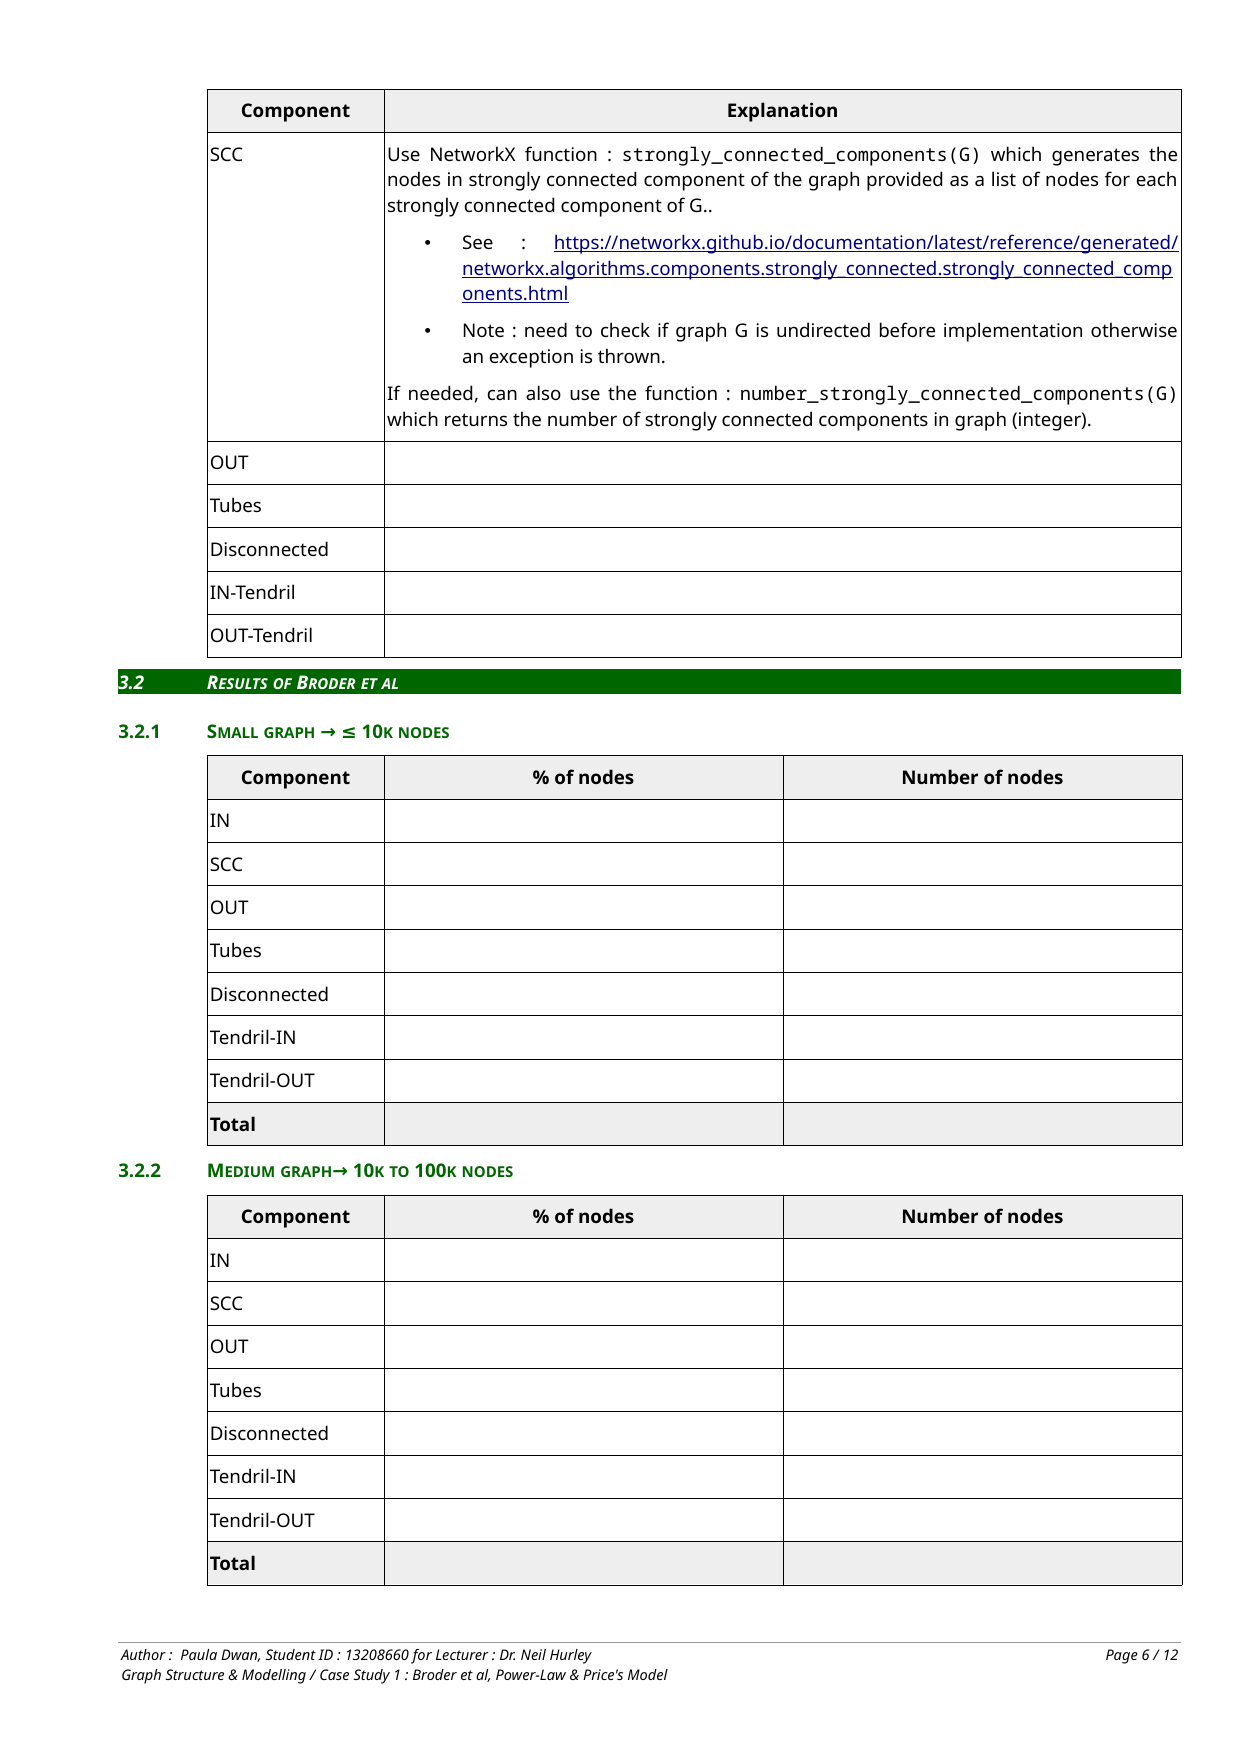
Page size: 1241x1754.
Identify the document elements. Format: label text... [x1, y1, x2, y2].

table_cell [784, 1016, 1182, 1059]
table_cell [385, 886, 783, 929]
table_header Component [208, 756, 384, 799]
table_header Explanation [385, 90, 1181, 132]
table_cell Tubes [208, 1369, 384, 1411]
table_cell [385, 615, 1181, 657]
table_cell [385, 442, 1181, 484]
table_cell [385, 1499, 783, 1541]
table_cell [385, 1103, 783, 1145]
table_cell [784, 1326, 1182, 1368]
table_cell [784, 1369, 1182, 1411]
table_cell IN [208, 800, 384, 842]
table_cell Tendril-OUT [208, 1499, 384, 1541]
table_cell [784, 1499, 1182, 1541]
table_cell IN [208, 1239, 384, 1281]
table_cell Use NetworkX function : strongly_connected_components(G) which generates the nodes in strongly connected component of the graph provided as a list of nodes for each strongly connected component of G.. See : https://networkx.github.io/documentation/latest/reference/generated/networkx.algorithms.components.strongly_connected.strongly_connected_components.html Note : need to check if graph G is undirected before implementation otherwise an exception is thrown. If needed, can also use the function : number_strongly_connected_components(G) which returns the number of strongly connected components in graph (integer). [385, 133, 1181, 441]
table_cell Disconnected [208, 973, 384, 1015]
table_cell [385, 1326, 783, 1368]
table_cell [784, 1103, 1182, 1145]
table_header Component [208, 90, 384, 132]
table_header Number of nodes [784, 756, 1182, 799]
subtitle Medium graph→ 10k to 100k nodes [118, 1157, 1181, 1183]
table_cell Total [208, 1103, 384, 1145]
table_cell Disconnected [208, 528, 384, 571]
table_cell [385, 1456, 783, 1498]
table_cell [385, 485, 1181, 527]
table_cell [385, 1016, 783, 1059]
table_cell [784, 1282, 1182, 1324]
table_cell SCC [208, 1282, 384, 1324]
table_cell [784, 1060, 1182, 1102]
table_cell [385, 1060, 783, 1102]
table_cell [385, 1369, 783, 1411]
table_cell [385, 528, 1181, 571]
table_cell [784, 1542, 1182, 1584]
table_cell Tubes [208, 485, 384, 527]
table_header Component [208, 1196, 384, 1238]
table_cell OUT [208, 1326, 384, 1368]
subtitle Results of Broder et al [118, 669, 1181, 694]
table_cell [385, 572, 1181, 614]
table_cell Tendril-OUT [208, 1060, 384, 1102]
table_cell IN-Tendril [208, 572, 384, 614]
table_header Number of nodes [784, 1196, 1182, 1238]
table_cell OUT [208, 442, 384, 484]
table_cell [784, 1456, 1182, 1498]
table_cell [385, 1282, 783, 1324]
table_cell [385, 1239, 783, 1281]
table_cell [385, 930, 783, 972]
table_cell [385, 1542, 783, 1584]
table_cell OUT [208, 886, 384, 929]
table_cell [385, 800, 783, 842]
table_header % of nodes [385, 756, 783, 799]
table_cell [784, 1239, 1182, 1281]
subtitle Small graph → ≤ 10k nodes [118, 718, 1181, 744]
table_cell Disconnected [208, 1412, 384, 1454]
table_cell [784, 973, 1182, 1015]
table_cell Tendril-IN [208, 1456, 384, 1498]
table_cell [784, 1412, 1182, 1454]
table_cell SCC [208, 133, 384, 441]
table_cell [784, 800, 1182, 842]
table_cell [385, 843, 783, 885]
table_cell Total [208, 1542, 384, 1584]
table_cell [784, 930, 1182, 972]
table_cell [784, 843, 1182, 885]
table_cell [784, 886, 1182, 929]
table_cell OUT-Tendril [208, 615, 384, 657]
table_cell [385, 973, 783, 1015]
table_cell [385, 1412, 783, 1454]
table_header % of nodes [385, 1196, 783, 1238]
table_cell Tendril-IN [208, 1016, 384, 1059]
table_cell Tubes [208, 930, 384, 972]
table_cell SCC [208, 843, 384, 885]
